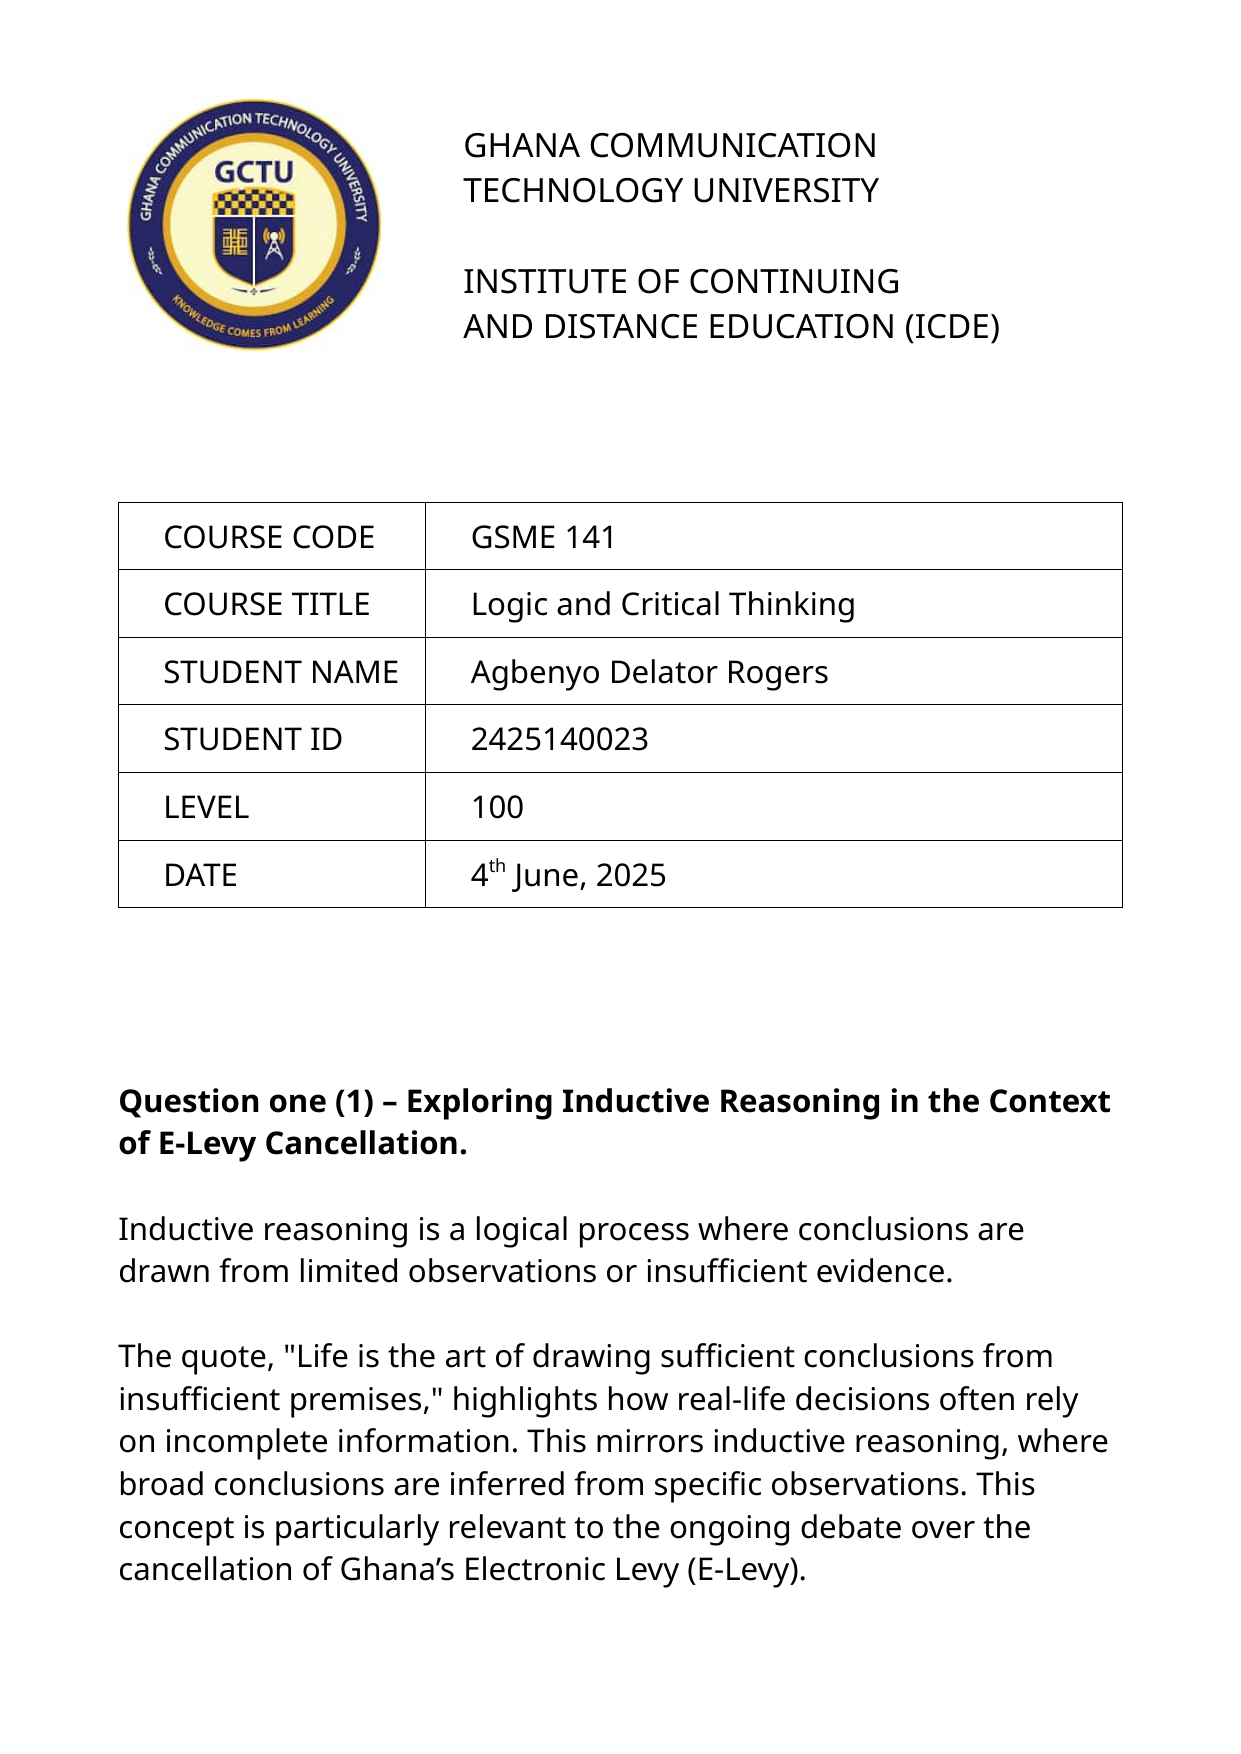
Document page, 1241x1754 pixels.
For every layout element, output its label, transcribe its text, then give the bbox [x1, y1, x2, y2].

table_cell STUDENT ID [119, 705, 425, 772]
table_header COURSE CODE [119, 503, 425, 569]
text The quote, "Life is the art of drawing sufficient conclusions from insufficient premises," highlights how real-life decisions often rely on incomplete information. This mirrors inductive reasoning, where broad conclusions are inferred from specific observations. This concept is particularly relevant to the ongoing debate over the cancellation of Ghana’s Electronic Levy (E-Levy). [118, 1334, 1122, 1590]
table_cell DATE [119, 841, 425, 907]
table_cell COURSE TITLE [119, 570, 425, 637]
table_cell Agbenyo Delator Rogers [426, 638, 1122, 704]
table_cell LEVEL [119, 773, 425, 839]
table_header GSME 141 [426, 503, 1122, 569]
table_cell STUDENT NAME [119, 638, 425, 704]
table_cell Logic and Critical Thinking [426, 570, 1122, 637]
table_cell 100 [426, 773, 1122, 839]
text Question one (1) – Exploring Inductive Reasoning in the Context of E-Levy Cancellation. [118, 1079, 1122, 1164]
table_cell 4th June, 2025 [426, 841, 1122, 907]
table_cell 2425140023 [426, 705, 1122, 772]
picture [126, 96, 382, 352]
text Inductive reasoning is a logical process where conclusions are drawn from limited observations or insufficient evidence. [118, 1206, 1122, 1292]
